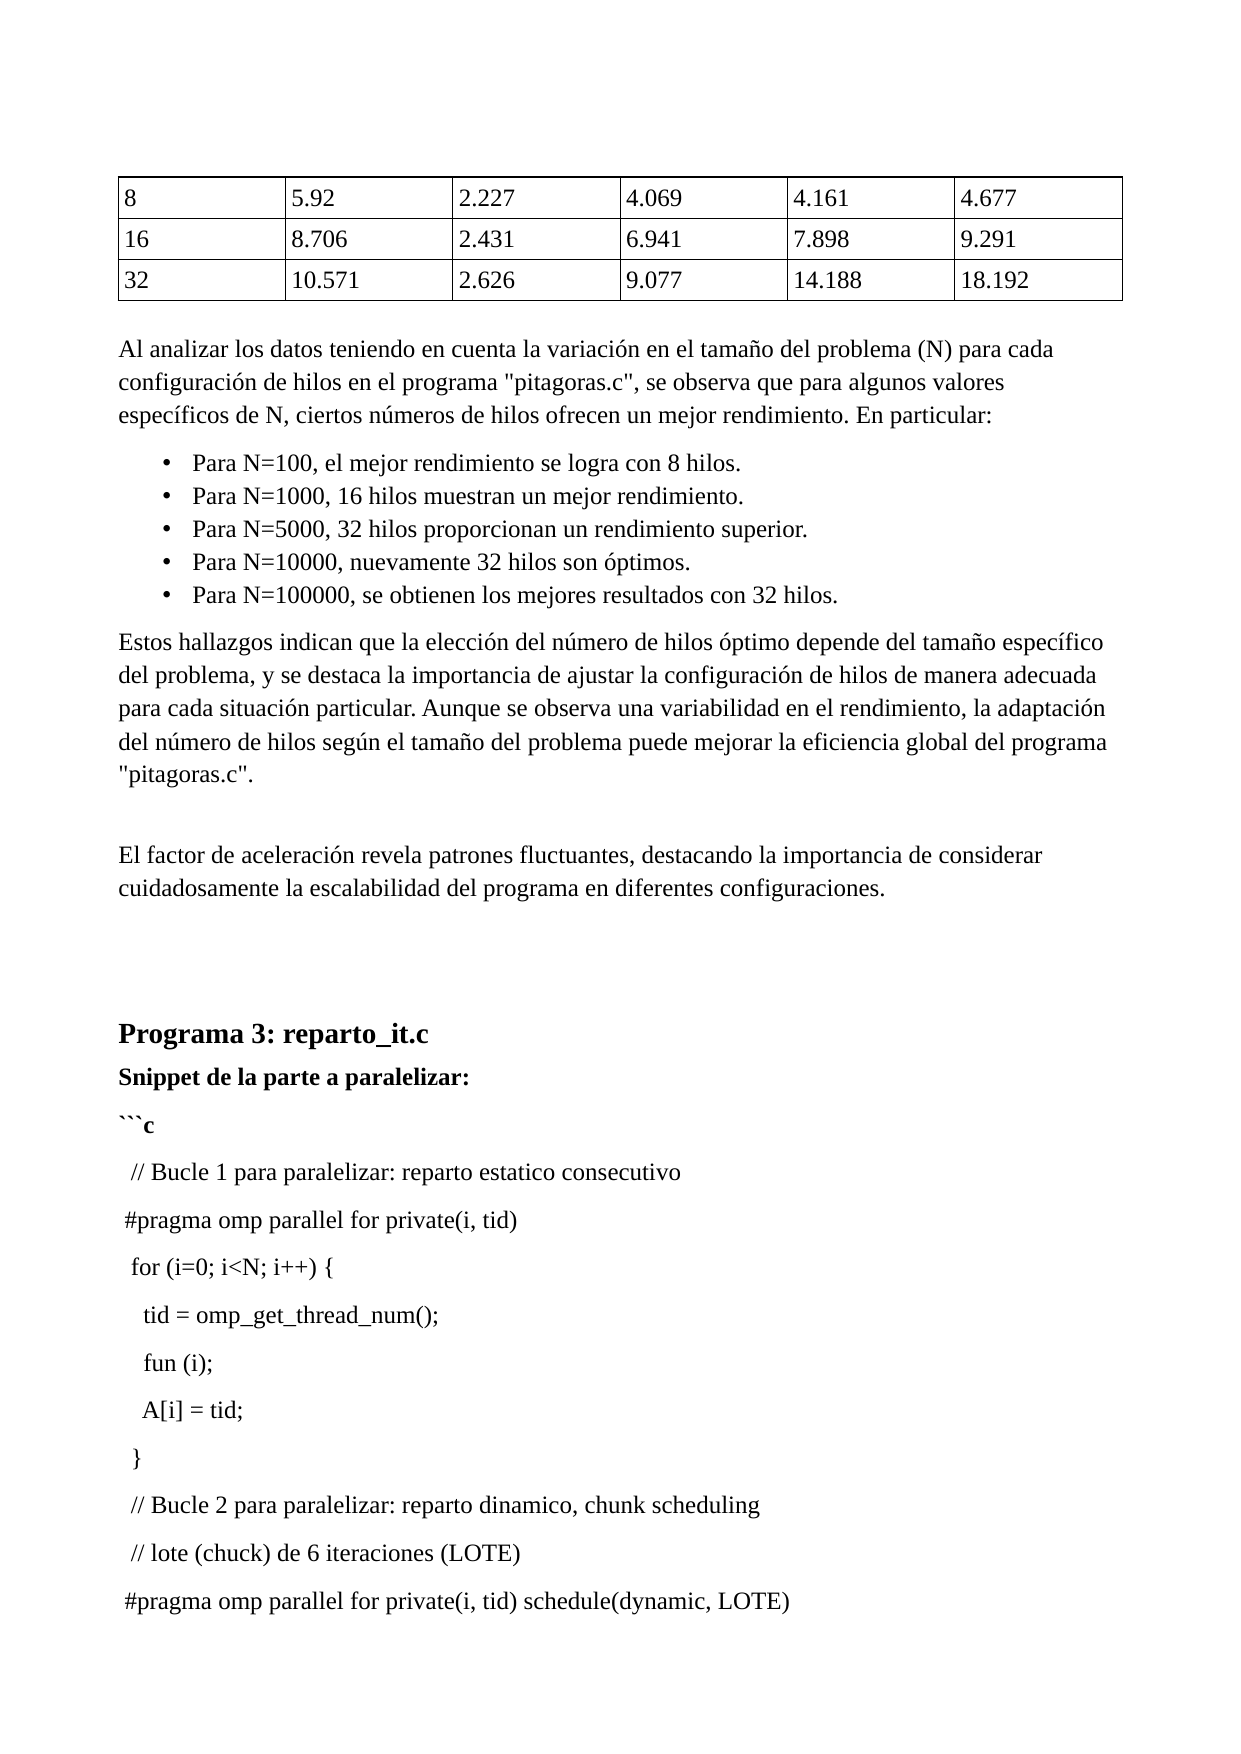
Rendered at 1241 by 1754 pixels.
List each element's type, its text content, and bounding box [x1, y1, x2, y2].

text Snippet de la parte a paralelizar: [118, 1062, 1122, 1091]
table_cell 4.677 [955, 178, 1122, 218]
table_cell 16 [119, 219, 285, 259]
text Al analizar los datos teniendo en cuenta la variación en el tamaño del problema (N) para cada configuración de hilos en el programa "pitagoras.c", se observa que para algunos valores específicos de N, ciertos números de hilos ofrecen un mejor rendimiento. En particular: [118, 334, 1122, 429]
table_cell 4.161 [788, 178, 954, 218]
table_cell 7.898 [788, 219, 954, 259]
table_cell 14.188 [788, 260, 954, 300]
text tid = omp_get_thread_num(); [118, 1300, 1122, 1329]
list Para N=10000, nuevamente 32 hilos son óptimos. [162, 547, 1122, 576]
text for (i=0; i<N; i++) { [118, 1252, 1122, 1281]
text A[i] = tid; [118, 1395, 1122, 1424]
table_cell 2.626 [453, 260, 620, 300]
table_cell 10.571 [286, 260, 452, 300]
list Para N=5000, 32 hilos proporcionan un rendimiento superior. [162, 514, 1122, 543]
subtitle Programa 3: reparto_it.c [118, 1016, 1122, 1049]
table_cell 9.077 [621, 260, 787, 300]
text Estos hallazgos indican que la elección del número de hilos óptimo depende del tamaño específico del problema, y se destaca la importancia de ajustar la configuración de hilos de manera adecuada para cada situación particular. Aunque se observa una variabilidad en el rendimiento, la adaptación del número de hilos según el tamaño del problema puede mejorar la eficiencia global del programa "pitagoras.c". [118, 627, 1122, 788]
text #pragma omp parallel for private(i, tid) [118, 1205, 1122, 1234]
text #pragma omp parallel for private(i, tid) schedule(dynamic, LOTE) [118, 1586, 1122, 1614]
table_cell 32 [119, 260, 285, 300]
text } [118, 1443, 1122, 1472]
text // Bucle 1 para paralelizar: reparto estatico consecutivo [118, 1157, 1122, 1186]
list Para N=1000, 16 hilos muestran un mejor rendimiento. [162, 481, 1122, 509]
table_cell 8 [119, 178, 285, 218]
table_cell 4.069 [621, 178, 787, 218]
list Para N=100000, se obtienen los mejores resultados con 32 hilos. [162, 580, 1122, 609]
text // lote (chuck) de 6 iteraciones (LOTE) [118, 1538, 1122, 1567]
text El factor de aceleración revela patrones fluctuantes, destacando la importancia de considerar cuidadosamente la escalabilidad del programa en diferentes configuraciones. [118, 840, 1122, 902]
table_cell 8.706 [286, 219, 452, 259]
table_cell 2.227 [453, 178, 620, 218]
table_cell 5.92 [286, 178, 452, 218]
table_cell 18.192 [955, 260, 1122, 300]
text fun (i); [118, 1348, 1122, 1376]
table_cell 6.941 [621, 219, 787, 259]
text ```c [118, 1110, 1122, 1138]
table_cell 9.291 [955, 219, 1122, 259]
list Para N=100, el mejor rendimiento se logra con 8 hilos. [162, 448, 1122, 477]
text // Bucle 2 para paralelizar: reparto dinamico, chunk scheduling [118, 1491, 1122, 1519]
table_cell 2.431 [453, 219, 620, 259]
